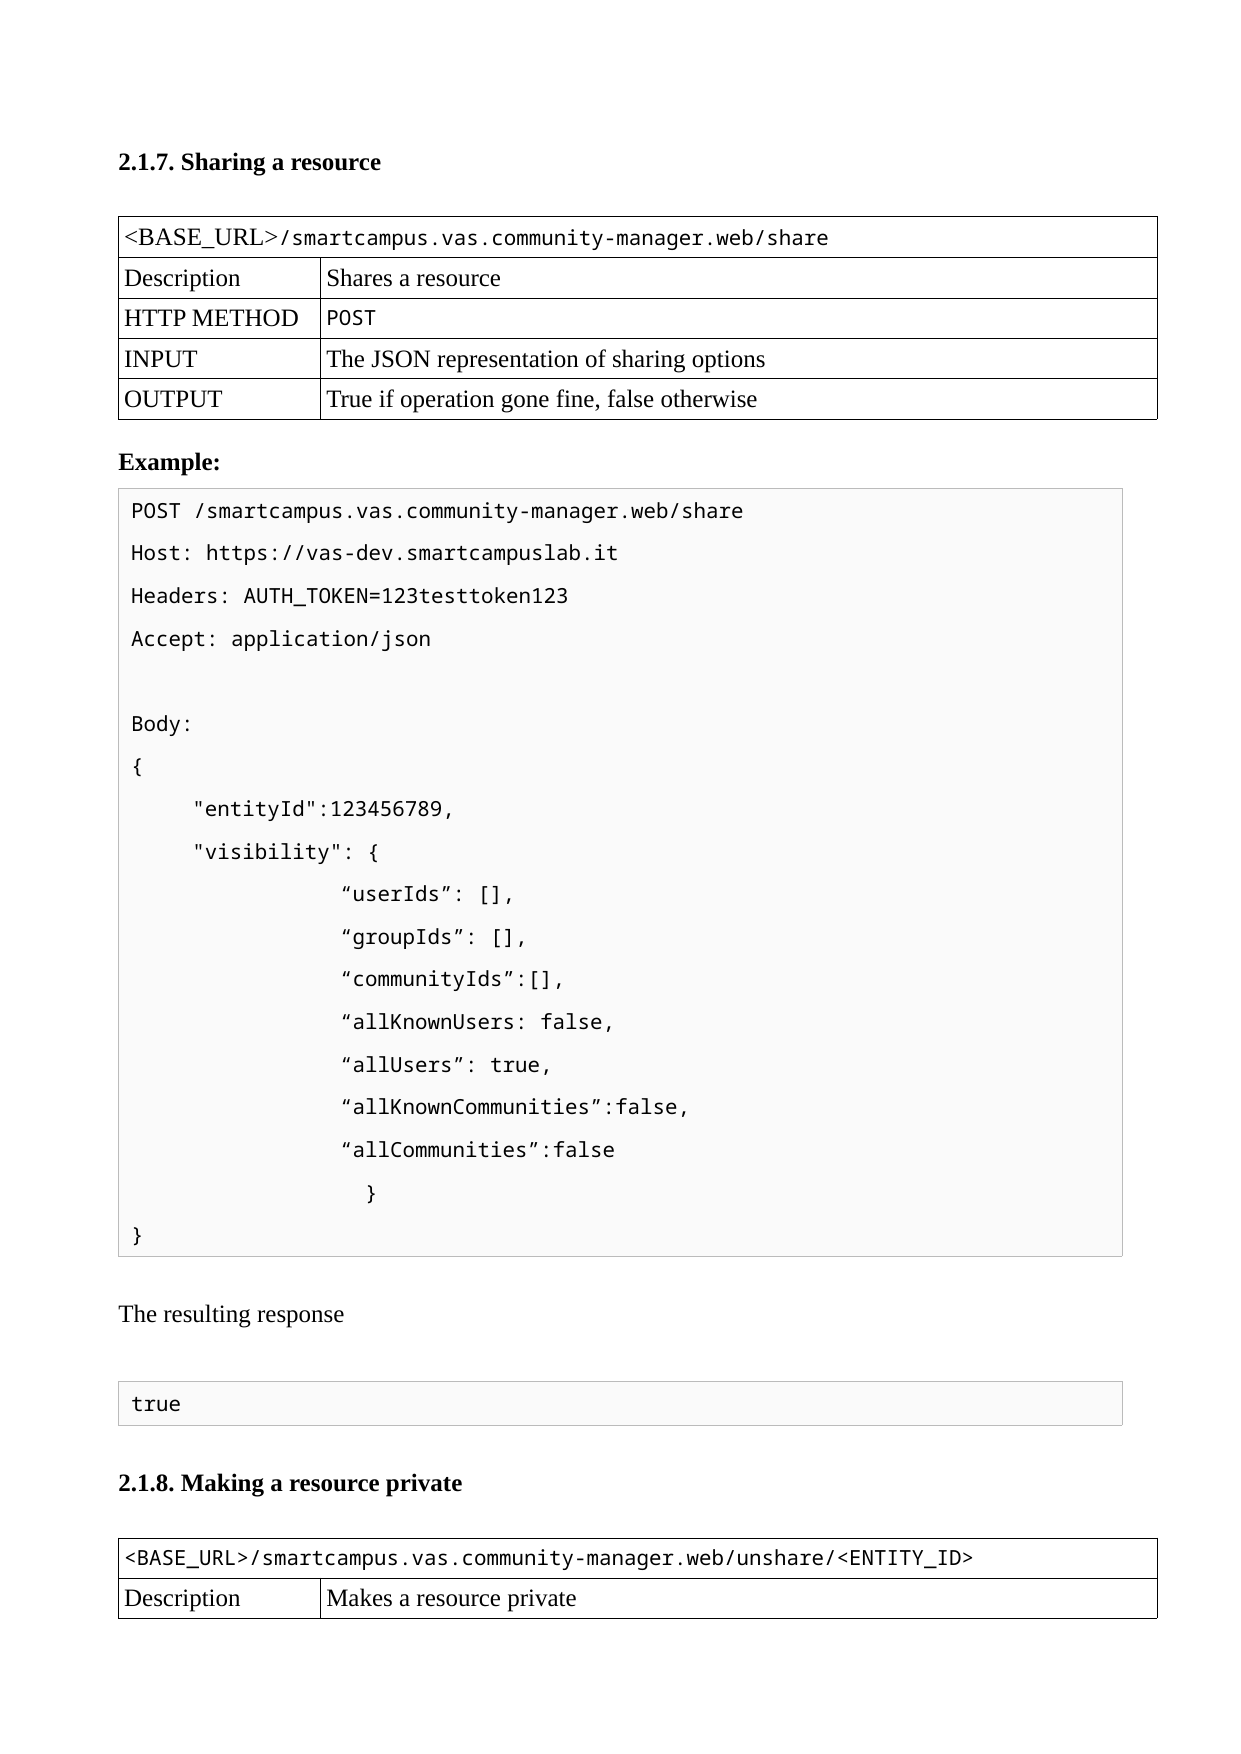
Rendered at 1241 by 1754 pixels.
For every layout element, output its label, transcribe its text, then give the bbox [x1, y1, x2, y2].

table_cell True if operation gone fine, false otherwise [321, 379, 1157, 418]
text The resulting response [118, 1299, 1122, 1328]
text Body: [119, 701, 1122, 737]
table_cell Description [119, 258, 320, 298]
table_cell INPUT [119, 339, 320, 378]
text } [119, 1170, 1122, 1206]
table_cell Shares a resource [321, 258, 1157, 298]
text "entityId":123456789, [119, 787, 1122, 823]
table_header <BASE_URL>/smartcampus.vas.community-manager.web/unshare/<ENTITY_ID> [119, 1539, 1157, 1578]
text } [119, 1213, 1122, 1256]
text “allKnownUsers: false, [119, 999, 1122, 1036]
text Accept: application/json [119, 616, 1122, 652]
text “allKnownCommunities”:false, [119, 1085, 1122, 1121]
text Example: [118, 447, 1122, 476]
table_cell Makes a resource private [321, 1579, 1157, 1618]
text “allUsers”: true, [119, 1042, 1122, 1078]
text Headers: AUTH_TOKEN=123testtoken123 [119, 573, 1122, 609]
text true [119, 1382, 1122, 1425]
text 2.1.7. Sharing a resource [118, 147, 1122, 175]
text Host: https://vas-dev.smartcampuslab.it [119, 531, 1122, 567]
text “userIds”: [], [119, 872, 1122, 908]
text 2.1.8. Making a resource private [118, 1468, 1122, 1496]
table_cell The JSON representation of sharing options [321, 339, 1157, 378]
text “allCommunities”:false [119, 1127, 1122, 1163]
text { [119, 744, 1122, 780]
text “groupIds”: [], [119, 914, 1122, 950]
table_header <BASE_URL>/smartcampus.vas.community-manager.web/share [119, 217, 1157, 257]
table_cell Description [119, 1579, 320, 1618]
text POST /smartcampus.vas.community-manager.web/share [119, 489, 1122, 524]
table_cell POST [321, 299, 1157, 338]
table_cell HTTP METHOD [119, 299, 320, 338]
table_cell OUTPUT [119, 379, 320, 418]
text “communityIds”:[], [119, 957, 1122, 993]
text "visibility": { [119, 829, 1122, 865]
